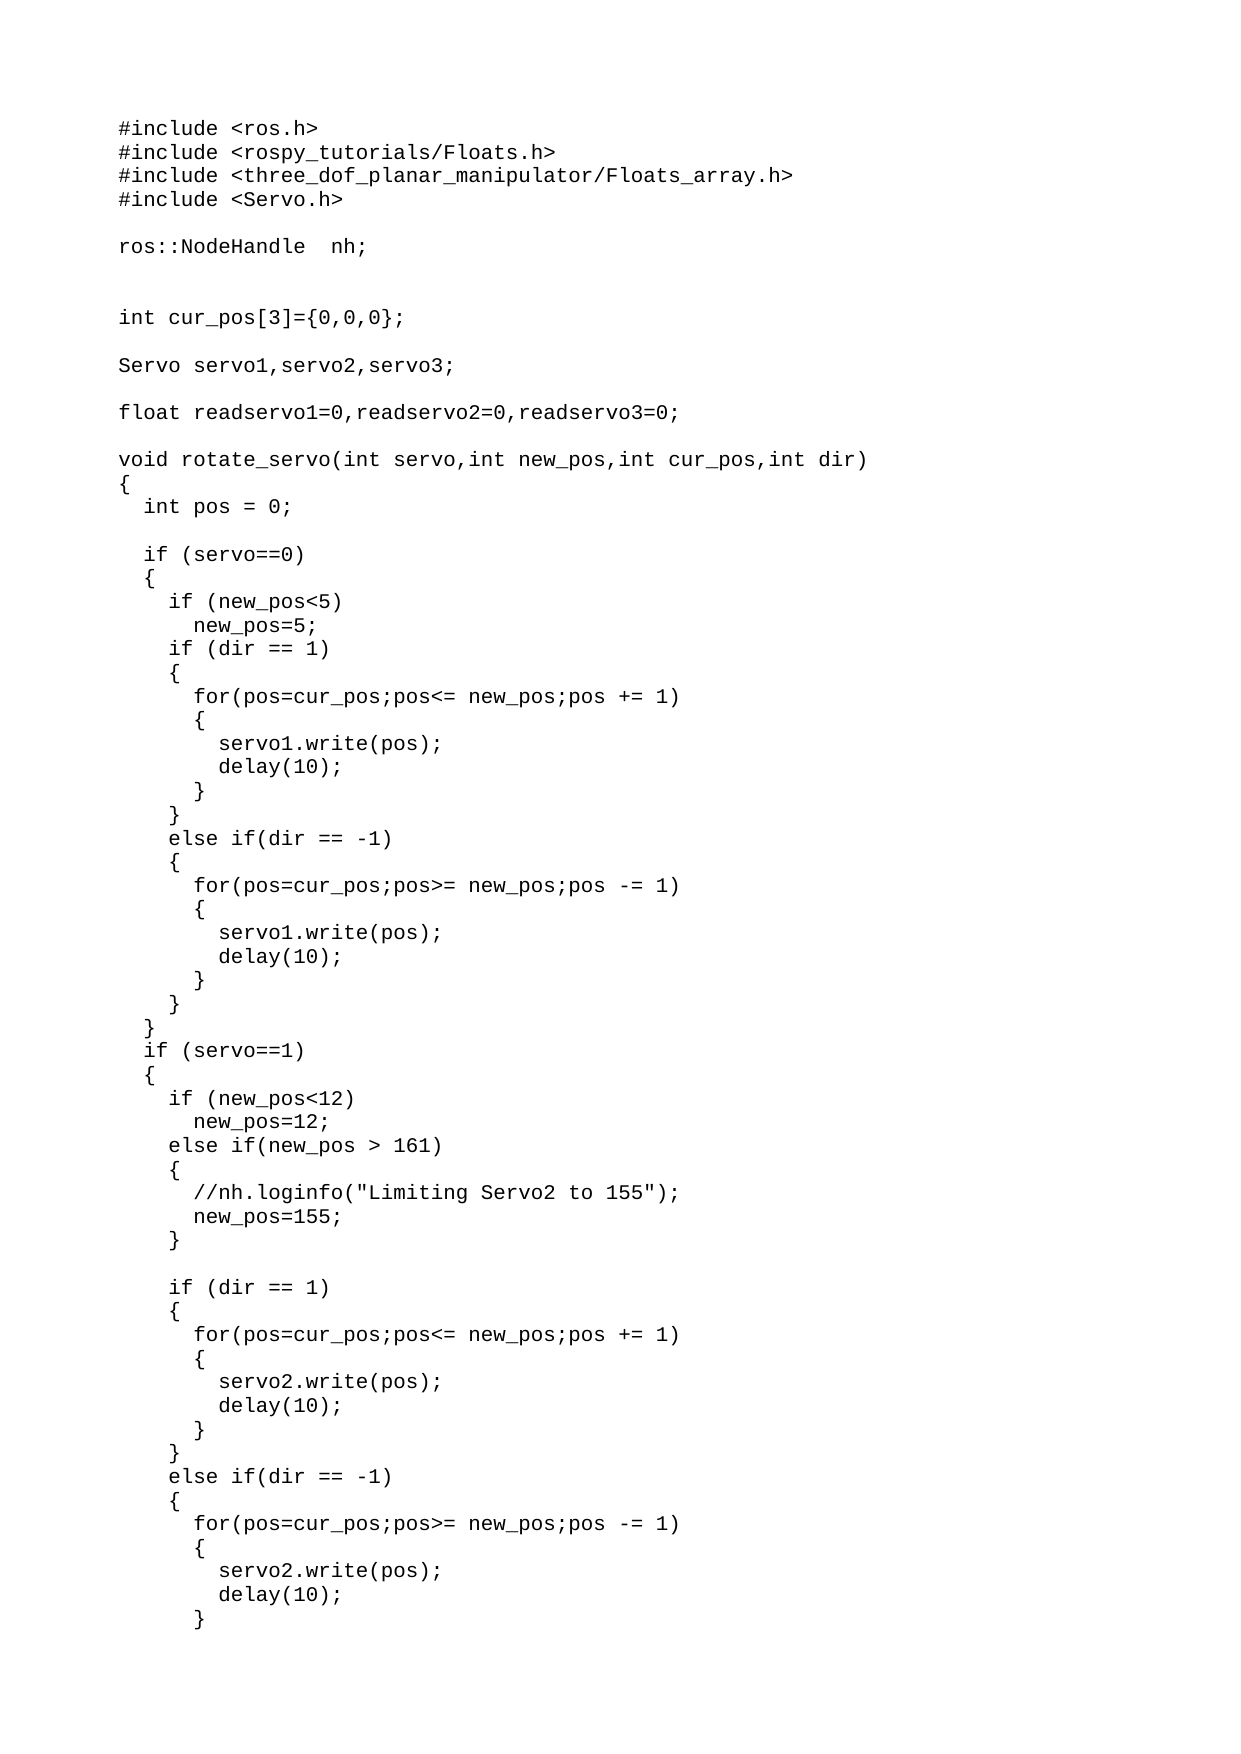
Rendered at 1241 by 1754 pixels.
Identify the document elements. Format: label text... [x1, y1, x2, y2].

text { [118, 567, 1122, 591]
text #include <ros.h> [118, 118, 1122, 142]
text servo2.write(pos); [118, 1561, 1122, 1584]
text delay(10); [118, 1395, 1122, 1419]
text servo1.write(pos); [118, 733, 1122, 757]
text new_pos=12; [118, 1111, 1122, 1135]
text } [118, 1608, 1122, 1631]
text { [118, 898, 1122, 922]
text delay(10); [118, 757, 1122, 780]
text servo2.write(pos); [118, 1371, 1122, 1395]
text } [118, 1419, 1122, 1442]
text if (dir == 1) [118, 638, 1122, 662]
text } [118, 804, 1122, 827]
text for(pos=cur_pos;pos<= new_pos;pos += 1) [118, 686, 1122, 709]
text if (servo==0) [118, 544, 1122, 567]
text else if(dir == -1) [118, 1466, 1122, 1489]
text for(pos=cur_pos;pos>= new_pos;pos -= 1) [118, 875, 1122, 898]
text } [118, 1442, 1122, 1466]
text } [118, 993, 1122, 1017]
text } [118, 1229, 1122, 1253]
text delay(10); [118, 946, 1122, 969]
text { [118, 1489, 1122, 1513]
text int pos = 0; [118, 496, 1122, 520]
text { [118, 1300, 1122, 1324]
text delay(10); [118, 1584, 1122, 1608]
text { [118, 709, 1122, 733]
text for(pos=cur_pos;pos<= new_pos;pos += 1) [118, 1324, 1122, 1348]
text } [118, 1017, 1122, 1040]
text int cur_pos[3]={0,0,0}; [118, 307, 1122, 331]
text Servo servo1,servo2,servo3; [118, 354, 1122, 378]
text float readservo1=0,readservo2=0,readservo3=0; [118, 402, 1122, 426]
text servo1.write(pos); [118, 922, 1122, 946]
text { [118, 1158, 1122, 1182]
text { [118, 1348, 1122, 1371]
text if (new_pos<5) [118, 591, 1122, 615]
text new_pos=155; [118, 1206, 1122, 1229]
text else if(new_pos > 161) [118, 1135, 1122, 1158]
text void rotate_servo(int servo,int new_pos,int cur_pos,int dir) [118, 449, 1122, 473]
text //nh.loginfo("Limiting Servo2 to 155"); [118, 1182, 1122, 1206]
text } [118, 780, 1122, 804]
text if (dir == 1) [118, 1277, 1122, 1300]
text if (servo==1) [118, 1040, 1122, 1064]
text else if(dir == -1) [118, 827, 1122, 851]
text } [118, 969, 1122, 993]
text ros::NodeHandle nh; [118, 236, 1122, 260]
text { [118, 1064, 1122, 1088]
text for(pos=cur_pos;pos>= new_pos;pos -= 1) [118, 1513, 1122, 1537]
text #include <three_dof_planar_manipulator/Floats_array.h> [118, 165, 1122, 189]
text if (new_pos<12) [118, 1088, 1122, 1111]
text { [118, 1537, 1122, 1561]
text #include <rospy_tutorials/Floats.h> [118, 142, 1122, 165]
text new_pos=5; [118, 615, 1122, 638]
text { [118, 662, 1122, 686]
text #include <Servo.h> [118, 189, 1122, 213]
text { [118, 851, 1122, 875]
text { [118, 473, 1122, 496]
